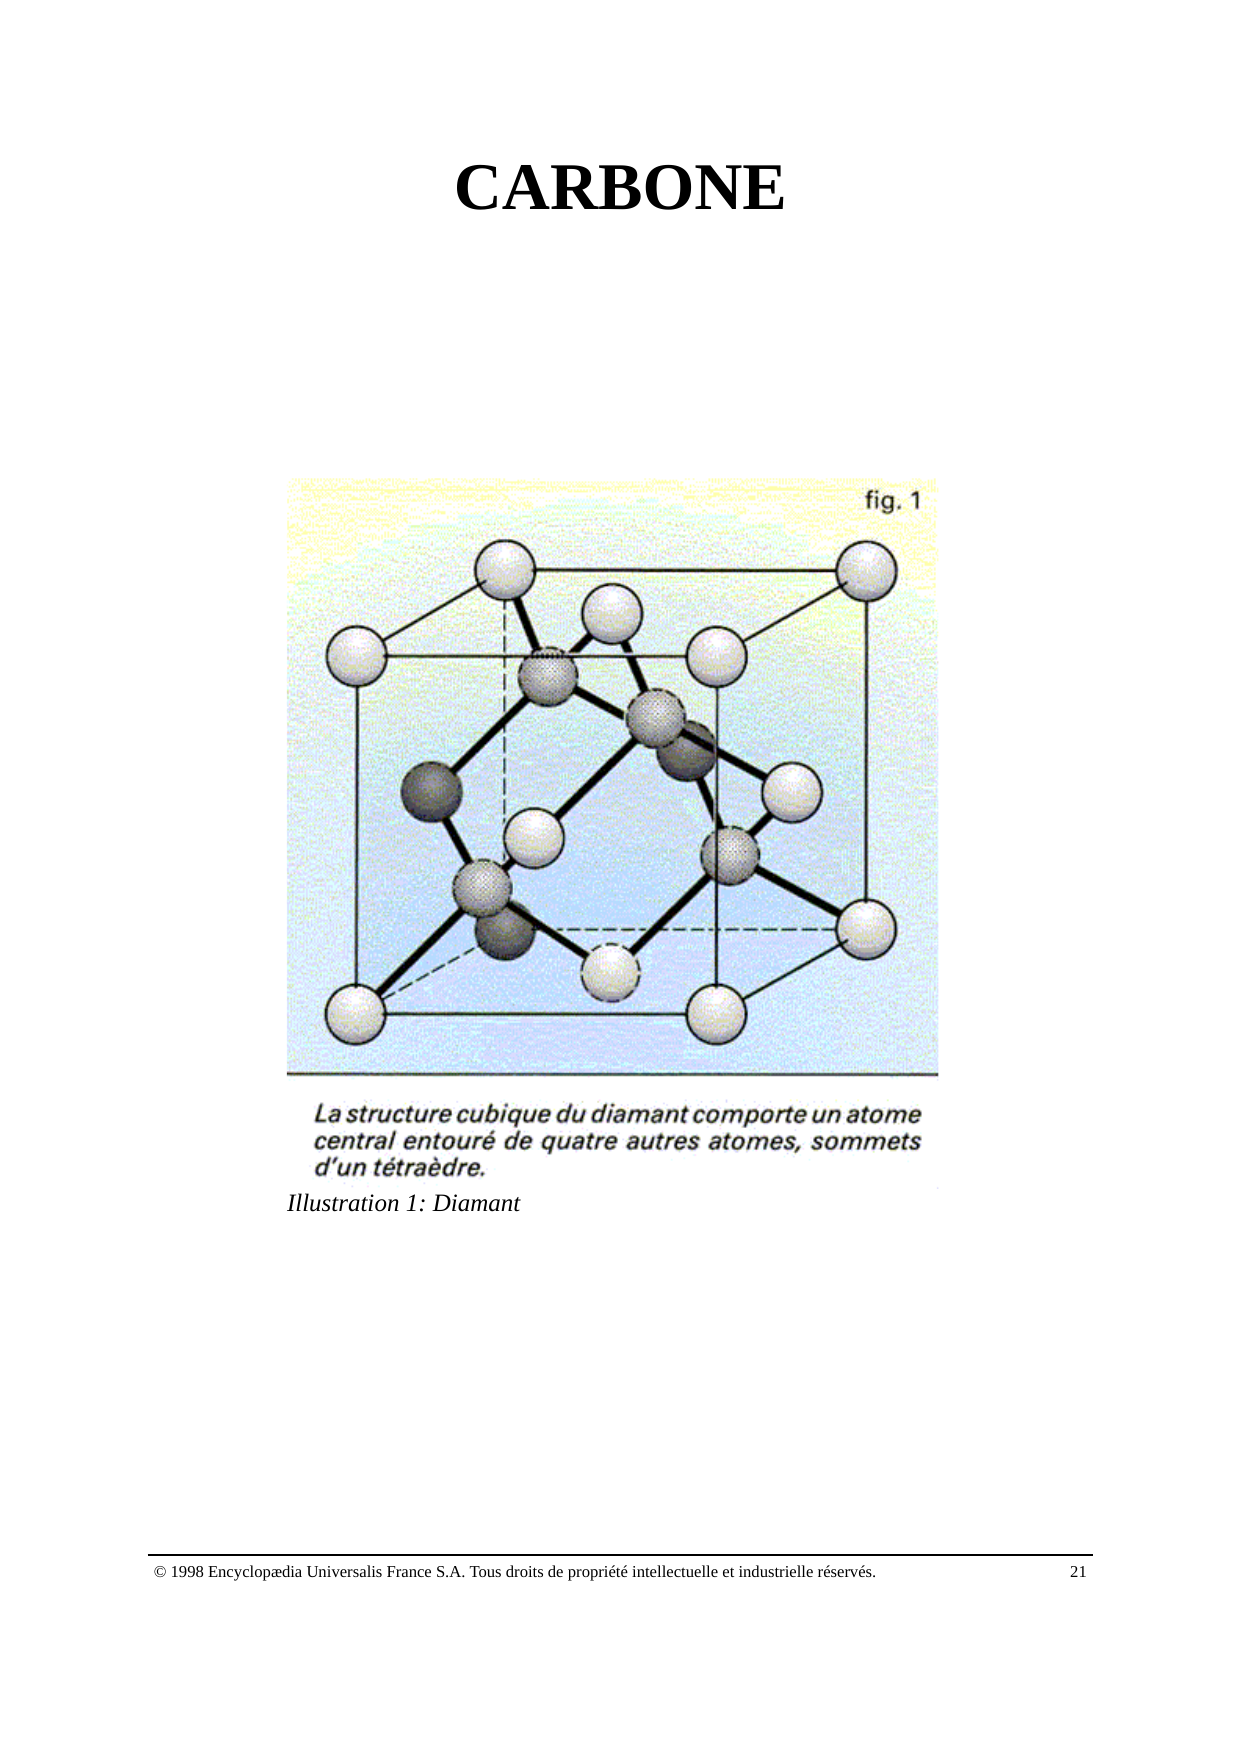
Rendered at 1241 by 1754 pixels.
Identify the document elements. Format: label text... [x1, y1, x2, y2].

text Illustration 1: Diamant [287, 1189, 938, 1217]
picture [286, 477, 939, 1189]
